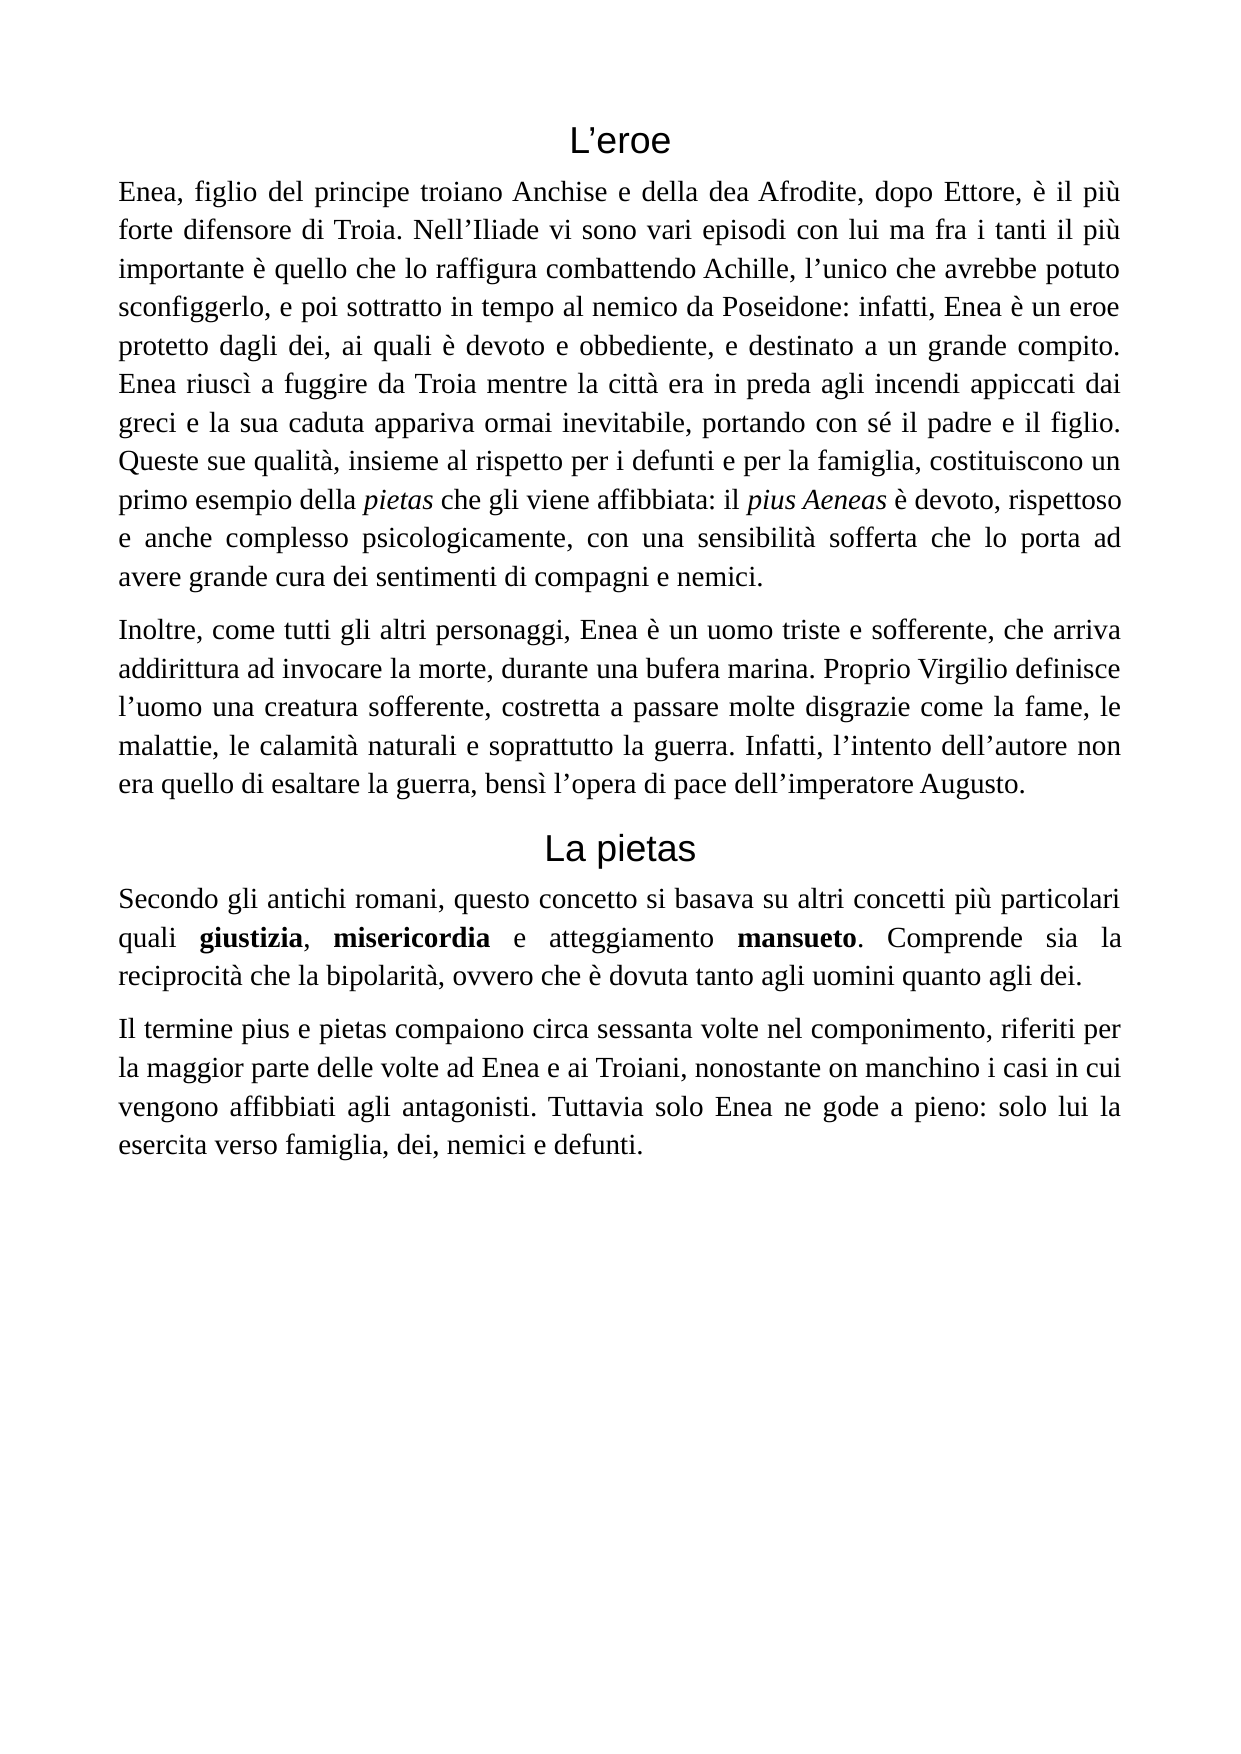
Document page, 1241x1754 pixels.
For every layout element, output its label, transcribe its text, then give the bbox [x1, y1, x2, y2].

subtitle La pietas [118, 826, 1122, 869]
subtitle L’eroe [118, 118, 1122, 161]
text Secondo gli antichi romani, questo concetto si basava su altri concetti più particolari quali giustizia, misericordia e atteggiamento mansueto. Comprende sia la reciprocità che la bipolarità, ovvero che è dovuta tanto agli uomini quanto agli dei. [118, 881, 1122, 992]
text Il termine pius e pietas compaiono circa sessanta volte nel componimento, riferiti per la maggior parte delle volte ad Enea e ai Troiani, nonostante on manchino i casi in cui vengono affibbiati agli antagonisti. Tuttavia solo Enea ne gode a pieno: solo lui la esercita verso famiglia, dei, nemici e defunti. [118, 1012, 1122, 1161]
text Inoltre, come tutti gli altri personaggi, Enea è un uomo triste e sofferente, che arriva addirittura ad invocare la morte, durante una bufera marina. Proprio Virgilio definisce l’uomo una creatura sofferente, costretta a passare molte disgrazie come la fame, le malattie, le calamità naturali e soprattutto la guerra. Infatti, l’intento dell’autore non era quello di esaltare la guerra, bensì l’opera di pace dell’imperatore Augusto. [118, 612, 1122, 800]
text Enea, figlio del principe troiano Anchise e della dea Afrodite, dopo Ettore, è il più forte difensore di Troia. Nell’Iliade vi sono vari episodi con lui ma fra i tanti il più importante è quello che lo raffigura combattendo Achille, l’unico che avrebbe potuto sconfiggerlo, e poi sottratto in tempo al nemico da Poseidone: infatti, Enea è un eroe protetto dagli dei, ai quali è devoto e obbediente, e destinato a un grande compito. Enea riuscì a fuggire da Troia mentre la città era in preda agli incendi appiccati dai greci e la sua caduta appariva ormai inevitabile, portando con sé il padre e il figlio. Queste sue qualità, insieme al rispetto per i defunti e per la famiglia, costituiscono un primo esempio della pietas che gli viene affibbiata: il pius Aeneas è devoto, rispettoso e anche complesso psicologicamente, con una sensibilità sofferta che lo porta ad avere grande cura dei sentimenti di compagni e nemici. [118, 174, 1122, 593]
